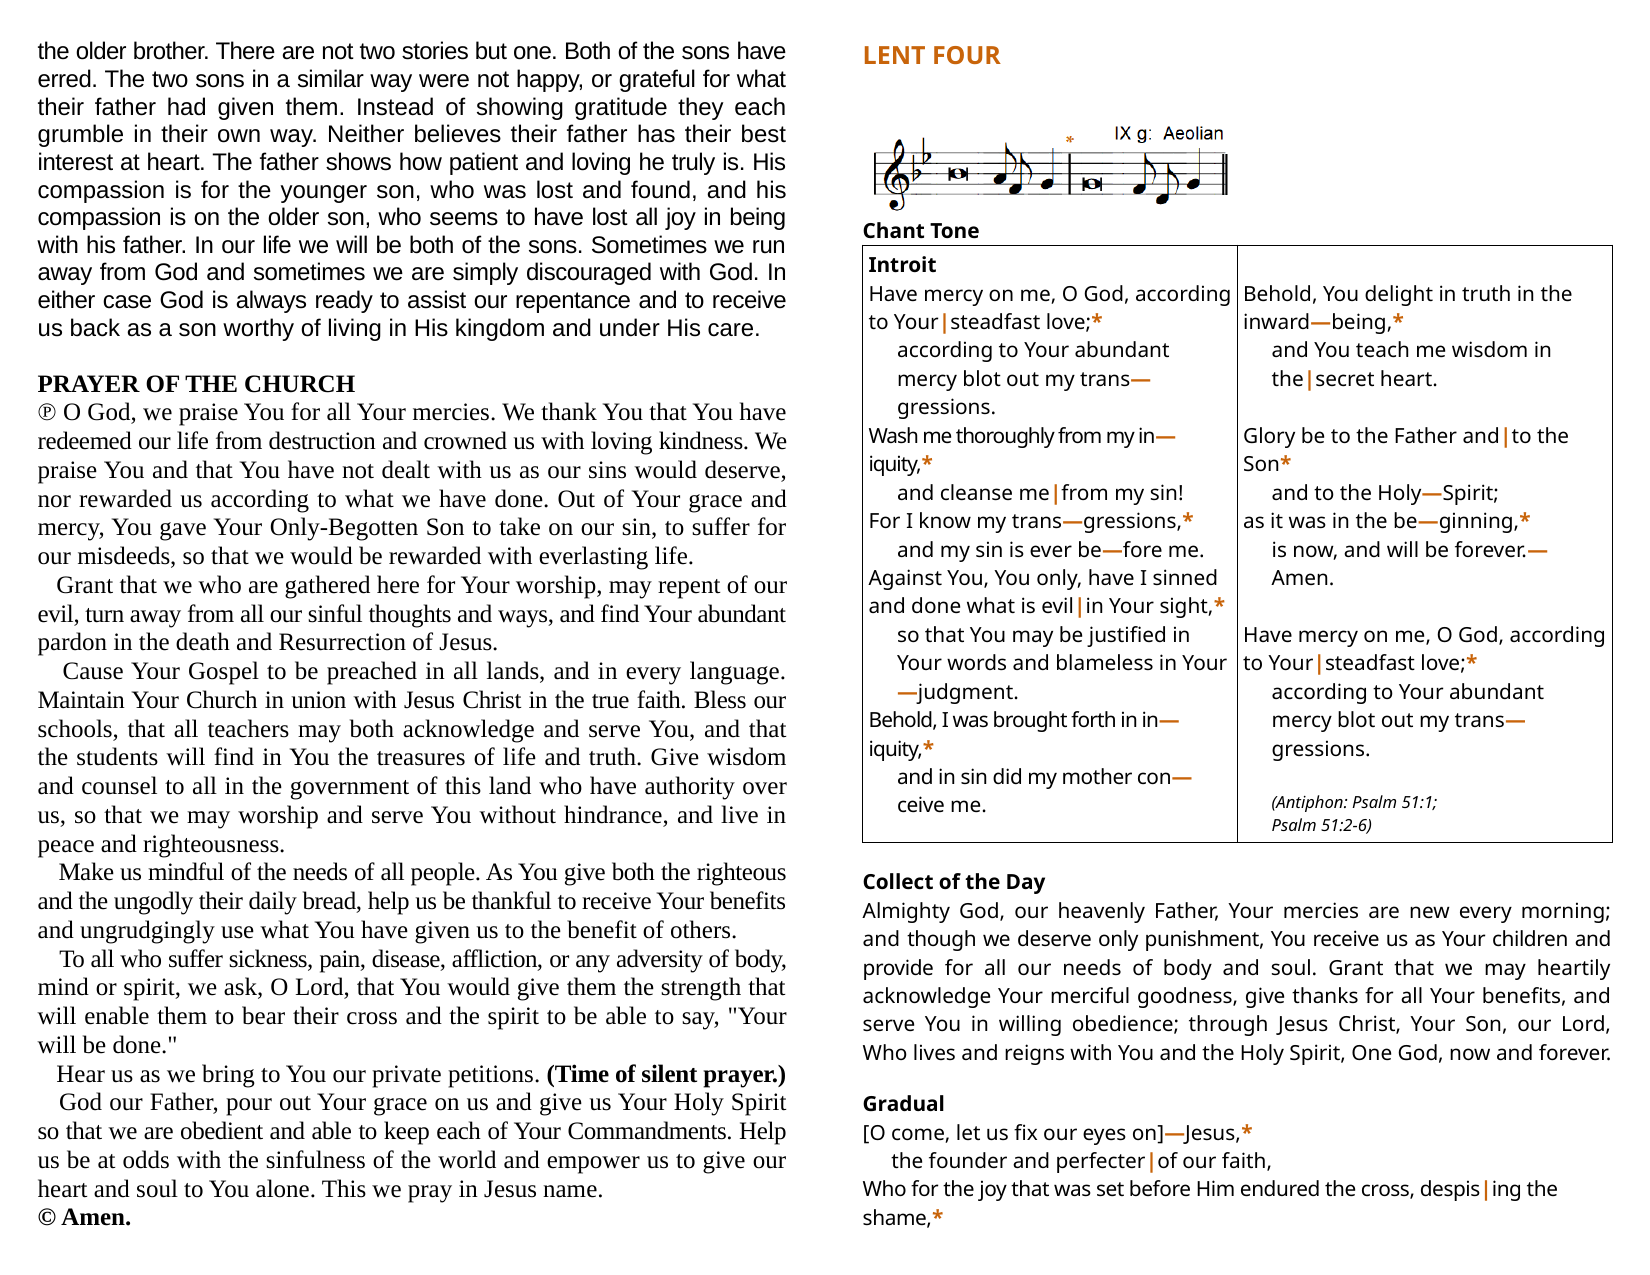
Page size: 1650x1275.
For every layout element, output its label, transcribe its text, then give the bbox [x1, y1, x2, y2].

text ℗ O God, we praise You for all Your mercies. We thank You that You have redeemed our life from destruction and crowned us with loving kindness. We praise You and that You have not dealt with us as our sins would deserve, nor rewarded us according to what we have done. Out of Your grace and mercy, You gave Your Only-Begotten Son to take on our sin, to suffer for our misdeeds, so that we would be rewarded with everlasting life. [37, 397, 787, 570]
text Collect of the Day [862, 867, 1612, 896]
text Cause Your Gospel to be preached in all lands, and in every language. Maintain Your Church in union with Jesus Christ in the true faith. Bless our schools, that all teachers may both acknowledge and serve You, and that the students will find in You the treasures of life and truth. Give wisdom and counsel to all in the government of this land who have authority over us, so that we may worship and serve You without hindrance, and live in peace and righteousness. [37, 656, 787, 857]
text Gradual [862, 1089, 1612, 1118]
text Grant that we who are gathered here for Your worship, may repent of our evil, turn away from all our sinful thoughts and ways, and find Your abundant pardon in the death and Resurrection of Jesus. [37, 570, 787, 656]
text Who for the joy that was set before Him endured the cross, despis|ing the shame,* [862, 1174, 1612, 1231]
table_header Behold, You delight in truth in the inward—being,* and You teach me wisdom in the|secret heart. Glory be to the Father and|to the Son* and to the Holy—Spirit; as it was in the be—ginning,* is now, and will be forever.—Amen. Have mercy on me, O God, according to Your|steadfast love;* according to Your abundant mercy blot out my trans—gressions. (Antiphon: Psalm 51:1; Psalm 51:2-6) [1238, 246, 1612, 842]
text Chant Tone [862, 91, 1612, 244]
table_header Introit Have mercy on me, O God, according to Your|steadfast love;* according to Your abundant mercy blot out my trans—gressions. Wash me thoroughly from my in—iquity,* and cleanse me|from my sin! For I know my trans—gressions,* and my sin is ever be—fore me. Against You, You only, have I sinned and done what is evil|in Your sight,* so that You may be justified in Your words and blameless in Your —judgment. Behold, I was brought forth in in—iquity,* and in sin did my mother con—ceive me. [863, 246, 1237, 842]
text the founder and perfecter|of our faith, [891, 1146, 1612, 1174]
text © Amen. [37, 1202, 787, 1231]
text God our Father, pour out Your grace on us and give us Your Holy Spirit so that we are obedient and able to keep each of Your Commandments. Help us be at odds with the sinfulness of the world and empower us to give our heart and soul to You alone. This we pray in Jesus name. [37, 1087, 787, 1202]
text Hear us as we bring to You our private petitions. (Time of silent prayer.) [37, 1059, 787, 1087]
text [O come, let us fix our eyes on]—Jesus,* [862, 1118, 1612, 1146]
text Make us mindful of the needs of all people. As You give both the righteous and the ungodly their daily bread, help us be thankful to receive Your benefits and ungrudgingly use what You have given us to the benefit of others. [37, 857, 787, 944]
picture [869, 117, 1232, 216]
text LENT FOUR [862, 37, 1612, 72]
text PRAYER OF THE CHURCH [37, 369, 787, 397]
text the older brother. There are not two stories but one. Both of the sons have erred. The two sons in a similar way were not happy, or grateful for what their father had given them. Instead of showing gratitude they each grumble in their own way. Neither believes their father has their best interest at heart. The father shows how patient and loving he truly is. His compassion is for the younger son, who was lost and found, and his compassion is on the older son, who seems to have lost all joy in being with his father. In our life we will be both of the sons. Sometimes we run away from God and sometimes we are simply discouraged with God. In either case God is always ready to assist our repentance and to receive us back as a son worthy of living in His kingdom and under His care. [37, 37, 787, 341]
text Almighty God, our heavenly Father, Your mercies are new every morning; and though we deserve only punishment, You receive us as Your children and provide for all our needs of body and soul. Grant that we may heartily acknowledge Your merciful goodness, give thanks for all Your benefits, and serve You in willing obedience; through Jesus Christ, Your Son, our Lord, Who lives and reigns with You and the Holy Spirit, One God, now and forever. [862, 896, 1612, 1066]
text To all who suffer sickness, pain, disease, affliction, or any adversity of body, mind or spirit, we ask, O Lord, that You would give them the strength that will enable them to bear their cross and the spirit to be able to say, "Your will be done." [37, 944, 787, 1059]
